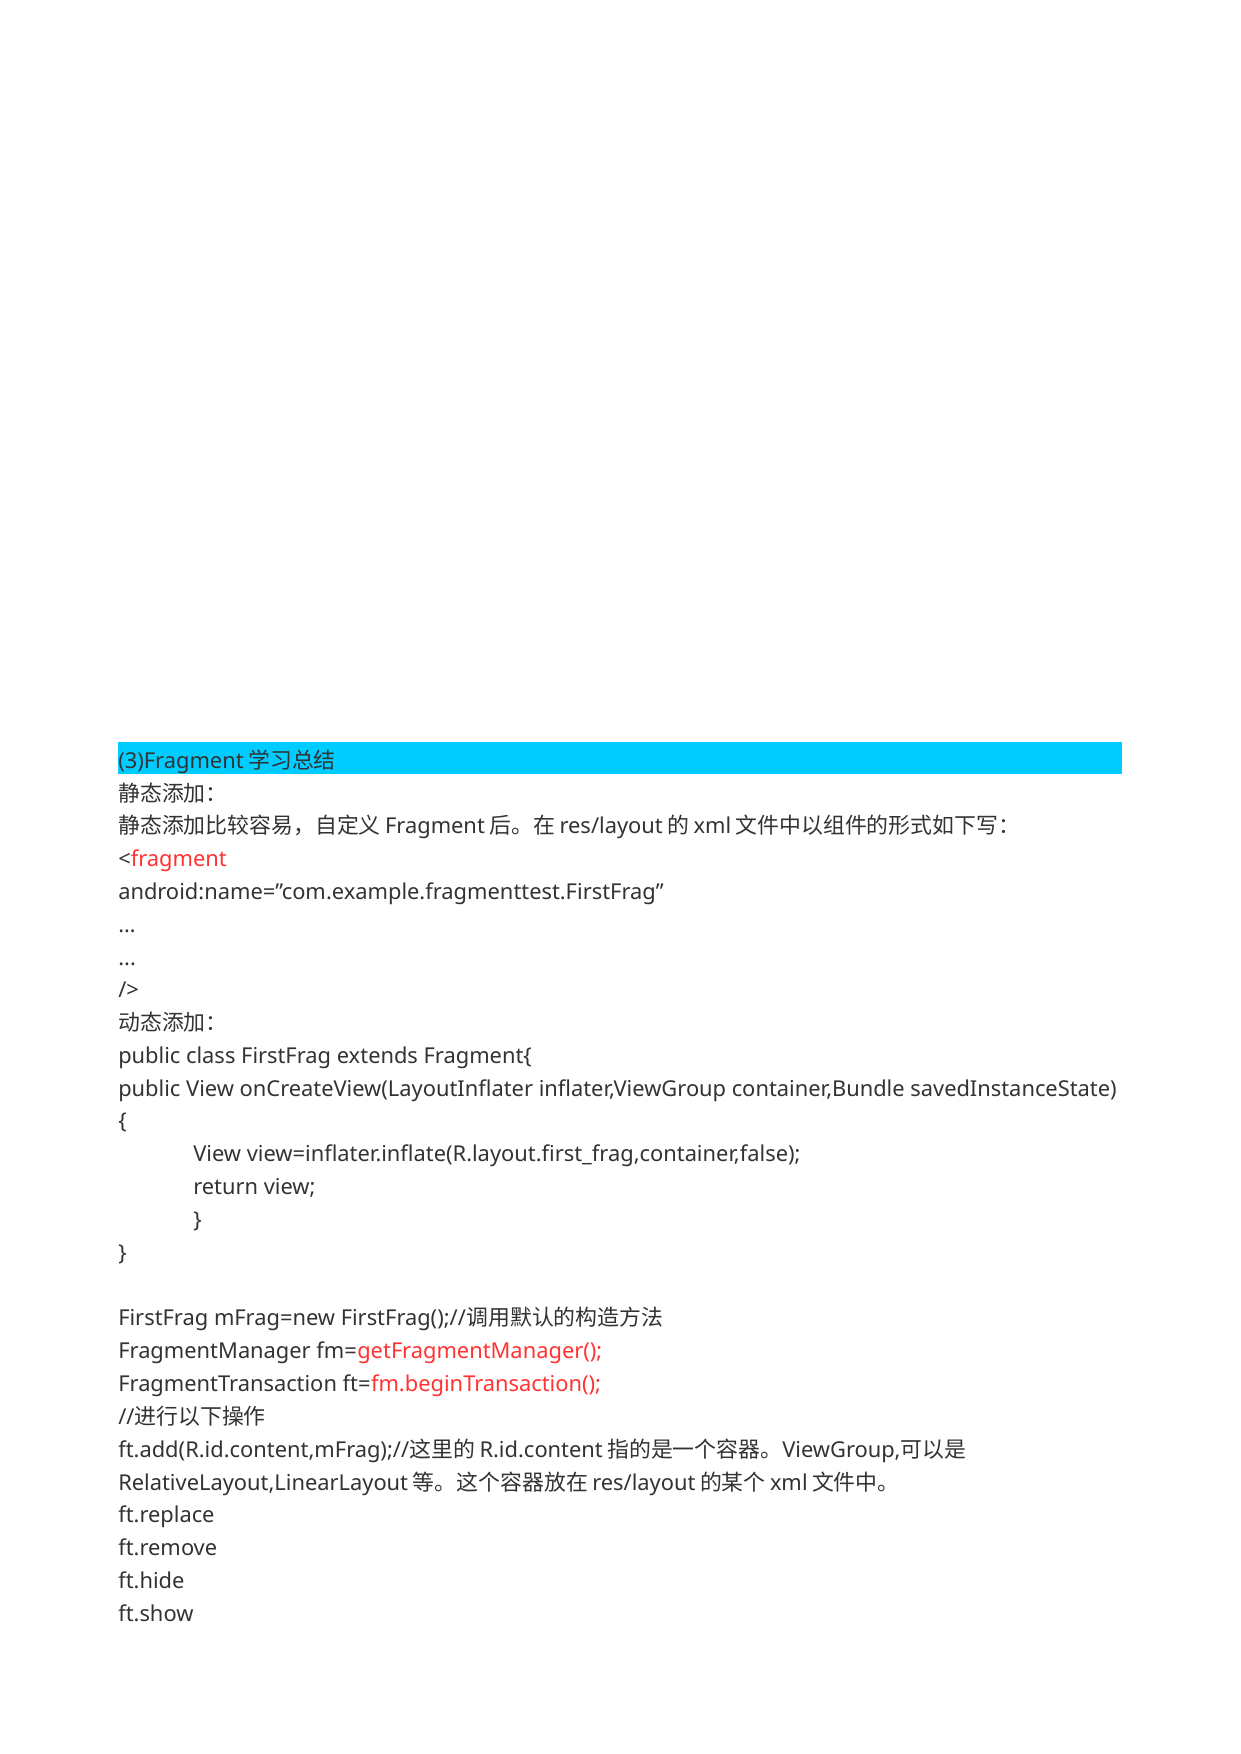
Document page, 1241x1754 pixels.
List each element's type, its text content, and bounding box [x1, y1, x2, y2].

text <fragment [118, 840, 1122, 873]
text 静态添加比较容易，自定义Fragment后。在res/layout的xml文件中以组件的形式如下写： [118, 807, 1122, 840]
text (3)Fragment学习总结 [118, 742, 1122, 774]
text public View onCreateView(LayoutInflater inflater,ViewGroup container,Bundle savedInstanceState){ [118, 1070, 1122, 1135]
text ft.hide [118, 1562, 1122, 1595]
text View view=inflater.inflate(R.layout.first_frag,container,false); [118, 1135, 1122, 1168]
text public class FirstFrag extends Fragment{ [118, 1037, 1122, 1070]
text } [118, 1201, 1122, 1234]
text ft.replace [118, 1496, 1122, 1529]
text } [118, 1234, 1122, 1267]
text FragmentManager fm=getFragmentManager(); [118, 1332, 1122, 1365]
text return view; [118, 1168, 1122, 1201]
text FragmentTransaction ft=fm.beginTransaction(); [118, 1365, 1122, 1398]
text 静态添加： [118, 774, 1122, 807]
text ... [118, 938, 1122, 971]
text ft.add(R.id.content,mFrag);//这里的R.id.content指的是一个容器。ViewGroup,可以是RelativeLayout,LinearLayout等。这个容器放在res/layout的某个xml文件中。 [118, 1431, 1122, 1496]
text … [118, 906, 1122, 938]
text /> [118, 971, 1122, 1004]
text //进行以下操作 [118, 1398, 1122, 1431]
text FirstFrag mFrag=new FirstFrag();//调用默认的构造方法 [118, 1299, 1122, 1332]
text android:name=”com.example.fragmenttest.FirstFrag” [118, 873, 1122, 906]
text ft.show [118, 1595, 1122, 1627]
text ft.remove [118, 1529, 1122, 1562]
text 动态添加： [118, 1004, 1122, 1037]
